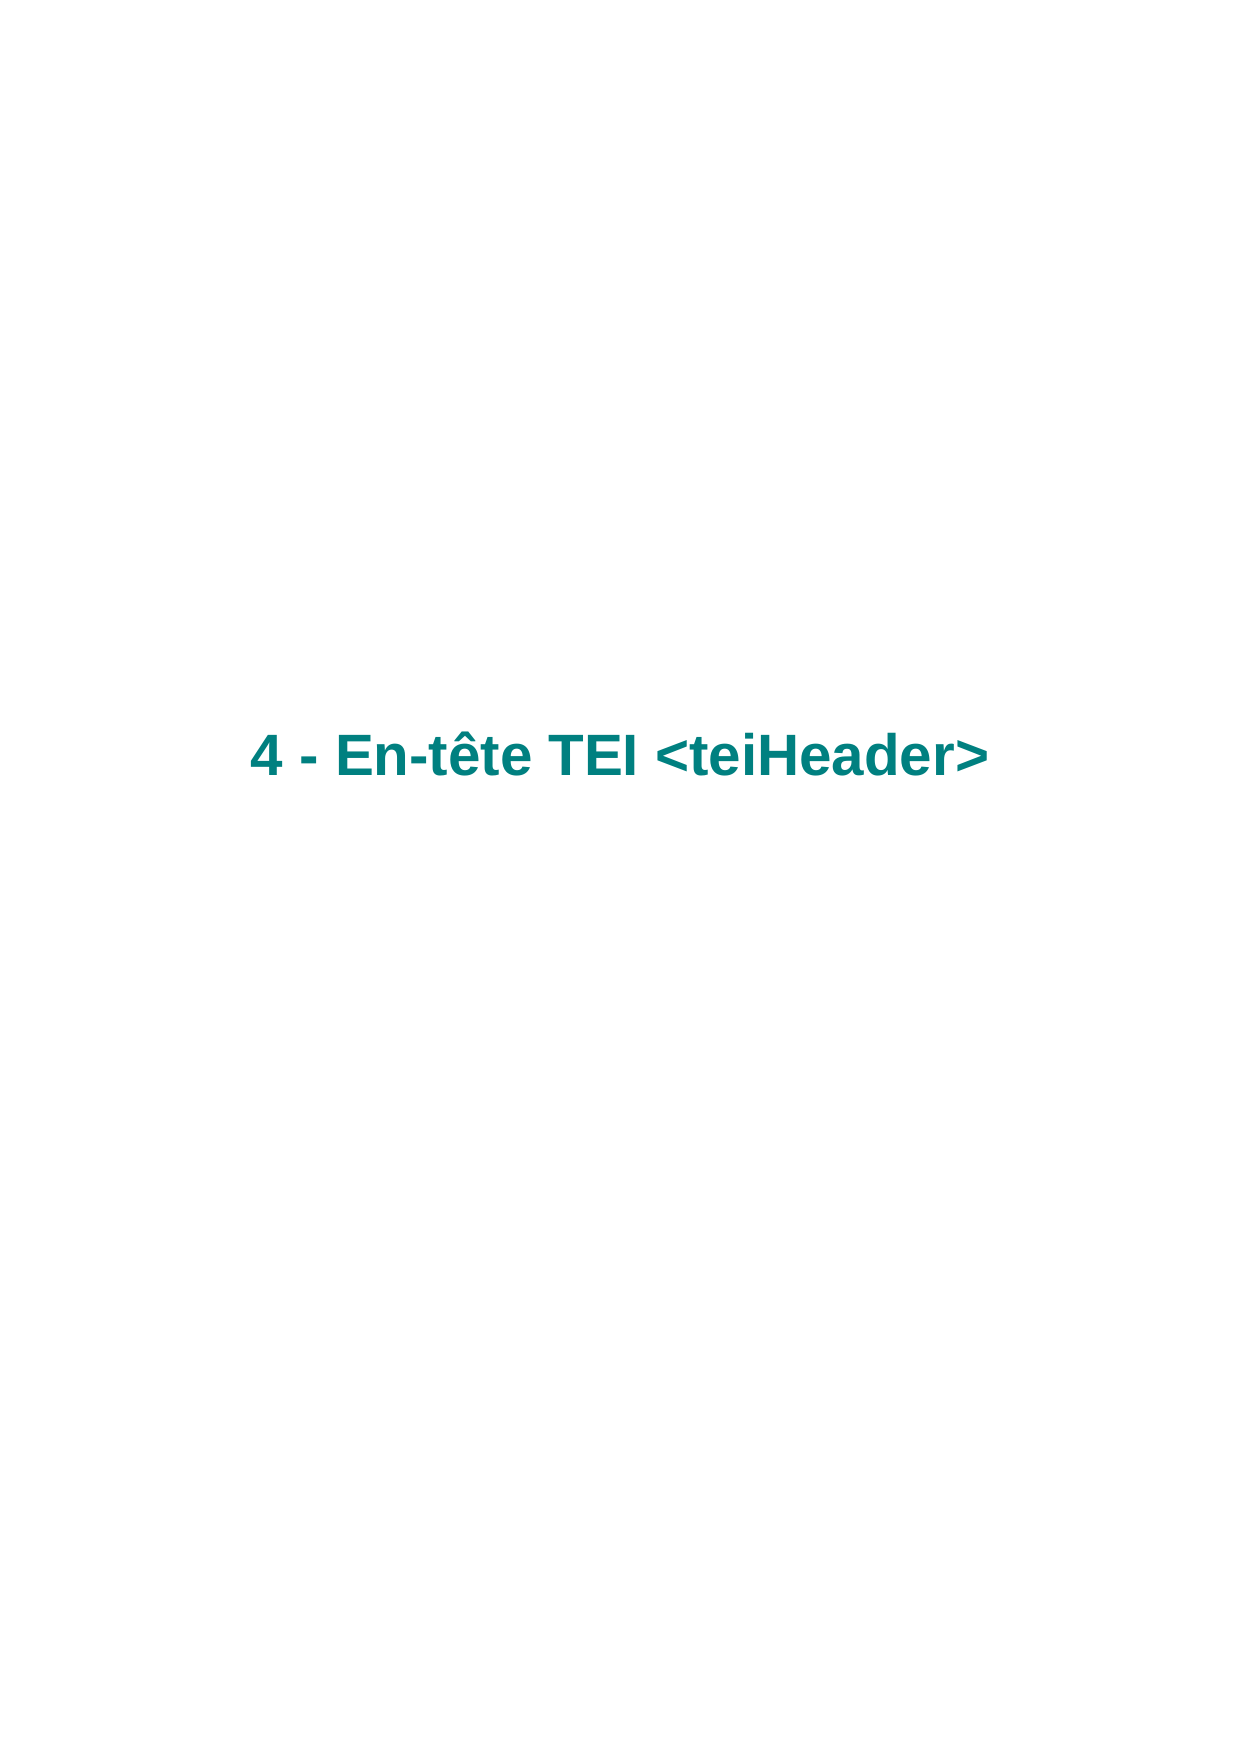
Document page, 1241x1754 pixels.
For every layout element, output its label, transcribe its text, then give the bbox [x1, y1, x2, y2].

text s [118, 118, 1122, 132]
title 4 - En-tête TEI <teiHeader> [118, 722, 1122, 788]
